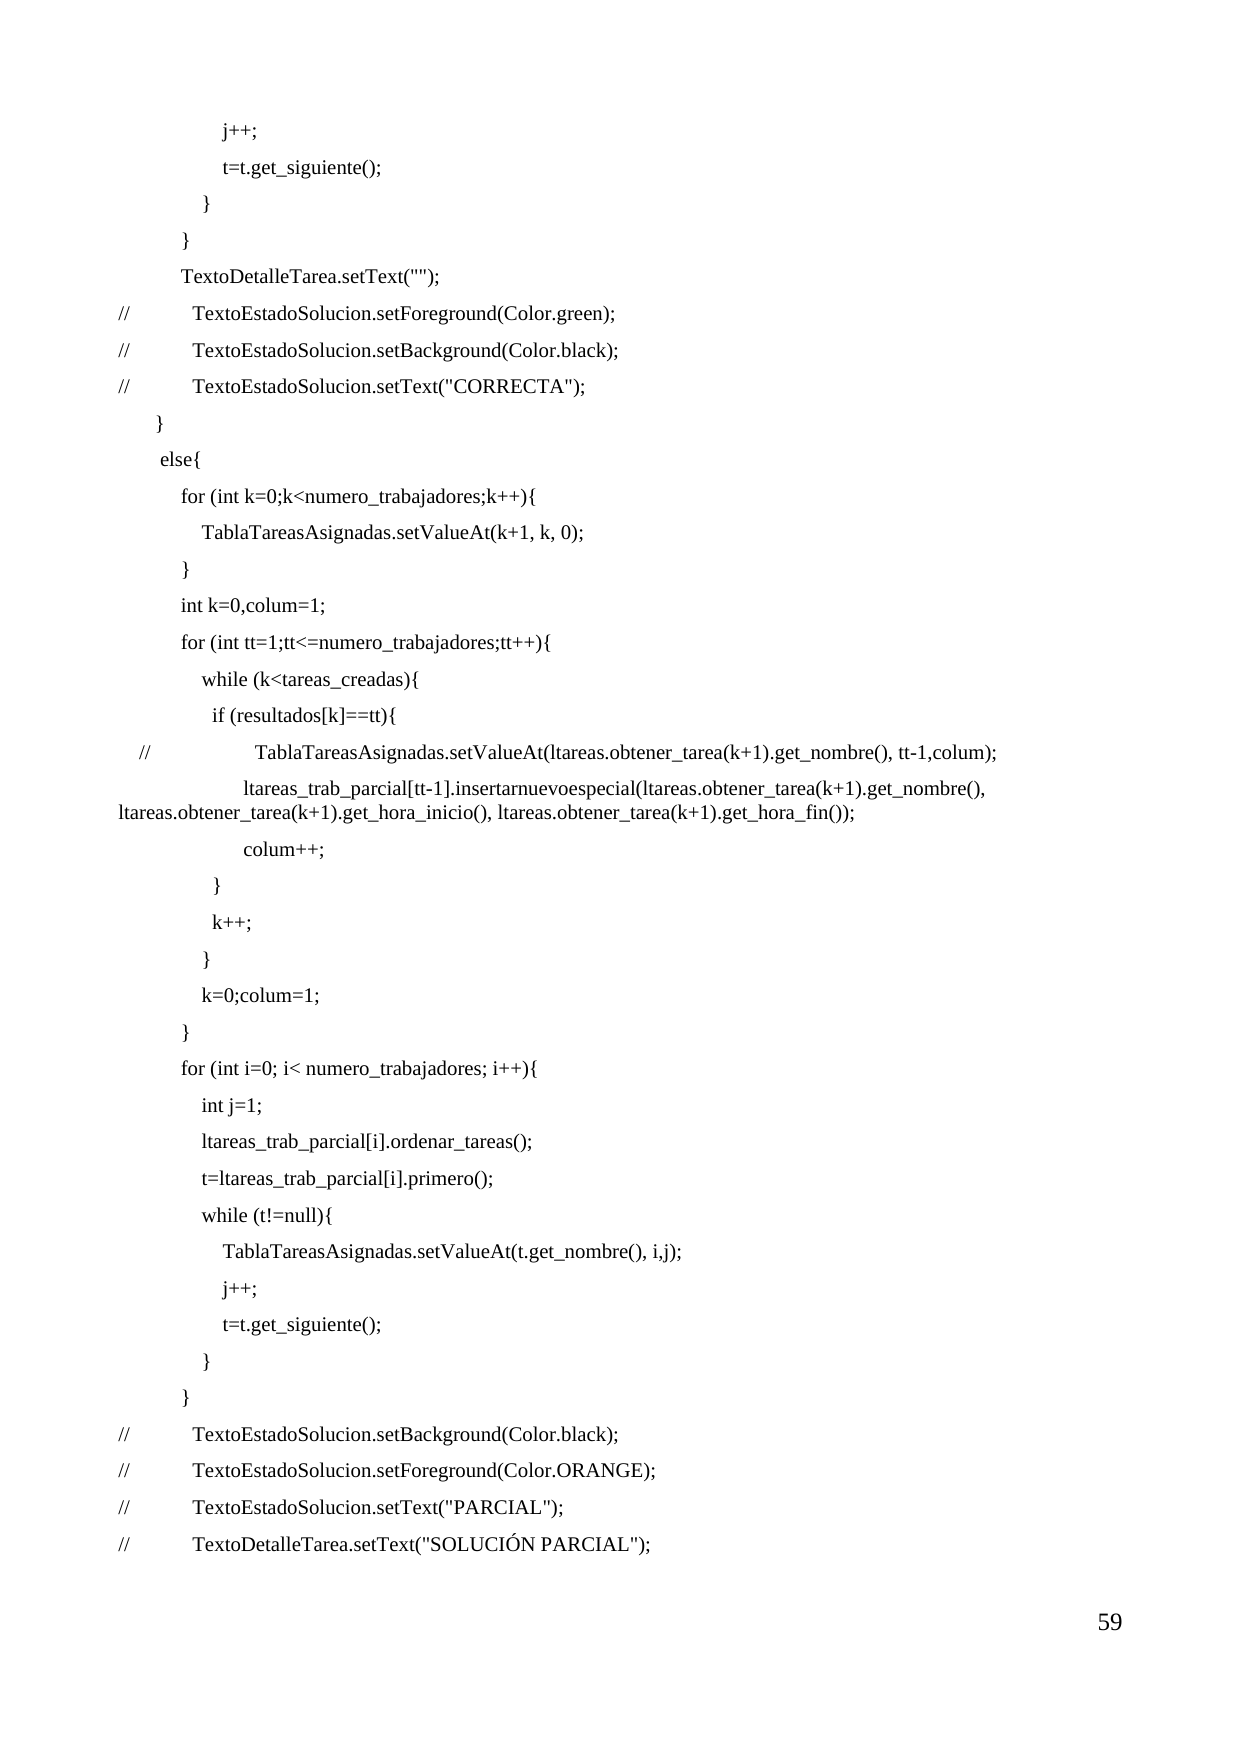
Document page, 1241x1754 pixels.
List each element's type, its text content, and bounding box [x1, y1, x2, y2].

text t=t.get_siguiente(); [118, 155, 1122, 179]
text } [118, 1385, 1122, 1409]
text // TextoDetalleTarea.setText("SOLUCIÓN PARCIAL"); [118, 1532, 1122, 1556]
text // TextoEstadoSolucion.setForeground(Color.green); [118, 301, 1122, 325]
text int j=1; [118, 1093, 1122, 1117]
text j++; [118, 118, 1122, 142]
text colum++; [118, 837, 1122, 861]
text TablaTareasAsignadas.setValueAt(t.get_nombre(), i,j); [118, 1239, 1122, 1263]
text // TextoEstadoSolucion.setForeground(Color.ORANGE); [118, 1458, 1122, 1482]
text for (int i=0; i< numero_trabajadores; i++){ [118, 1056, 1122, 1080]
text } [118, 1020, 1122, 1044]
text int k=0,colum=1; [118, 593, 1122, 617]
text } [118, 557, 1122, 581]
text } [118, 411, 1122, 435]
text j++; [118, 1276, 1122, 1300]
text k++; [118, 910, 1122, 934]
text TextoDetalleTarea.setText(""); [118, 264, 1122, 288]
text while (k<tareas_creadas){ [118, 667, 1122, 691]
text else{ [118, 447, 1122, 471]
text // TextoEstadoSolucion.setBackground(Color.black); [118, 337, 1122, 362]
text k=0;colum=1; [118, 983, 1122, 1007]
text for (int tt=1;tt<=numero_trabajadores;tt++){ [118, 630, 1122, 654]
text t=ltareas_trab_parcial[i].primero(); [118, 1166, 1122, 1190]
text } [118, 1349, 1122, 1373]
text t=t.get_siguiente(); [118, 1312, 1122, 1336]
text } [118, 228, 1122, 252]
text } [118, 947, 1122, 971]
text TablaTareasAsignadas.setValueAt(k+1, k, 0); [118, 520, 1122, 544]
text if (resultados[k]==tt){ [118, 703, 1122, 727]
text } [118, 873, 1122, 897]
text // TextoEstadoSolucion.setText("PARCIAL"); [118, 1495, 1122, 1519]
text while (t!=null){ [118, 1202, 1122, 1227]
text // TablaTareasAsignadas.setValueAt(ltareas.obtener_tarea(k+1).get_nombre(), tt-1,colum); [118, 740, 1122, 764]
text // TextoEstadoSolucion.setBackground(Color.black); [118, 1422, 1122, 1446]
text ltareas_trab_parcial[i].ordenar_tareas(); [118, 1129, 1122, 1153]
text } [118, 191, 1122, 215]
text for (int k=0;k<numero_trabajadores;k++){ [118, 484, 1122, 508]
text ltareas_trab_parcial[tt-1].insertarnuevoespecial(ltareas.obtener_tarea(k+1).get_nombre(), ltareas.obtener_tarea(k+1).get_hora_inicio(), ltareas.obtener_tarea(k+1).get_hora_fin()); [118, 776, 1122, 824]
text // TextoEstadoSolucion.setText("CORRECTA"); [118, 374, 1122, 398]
